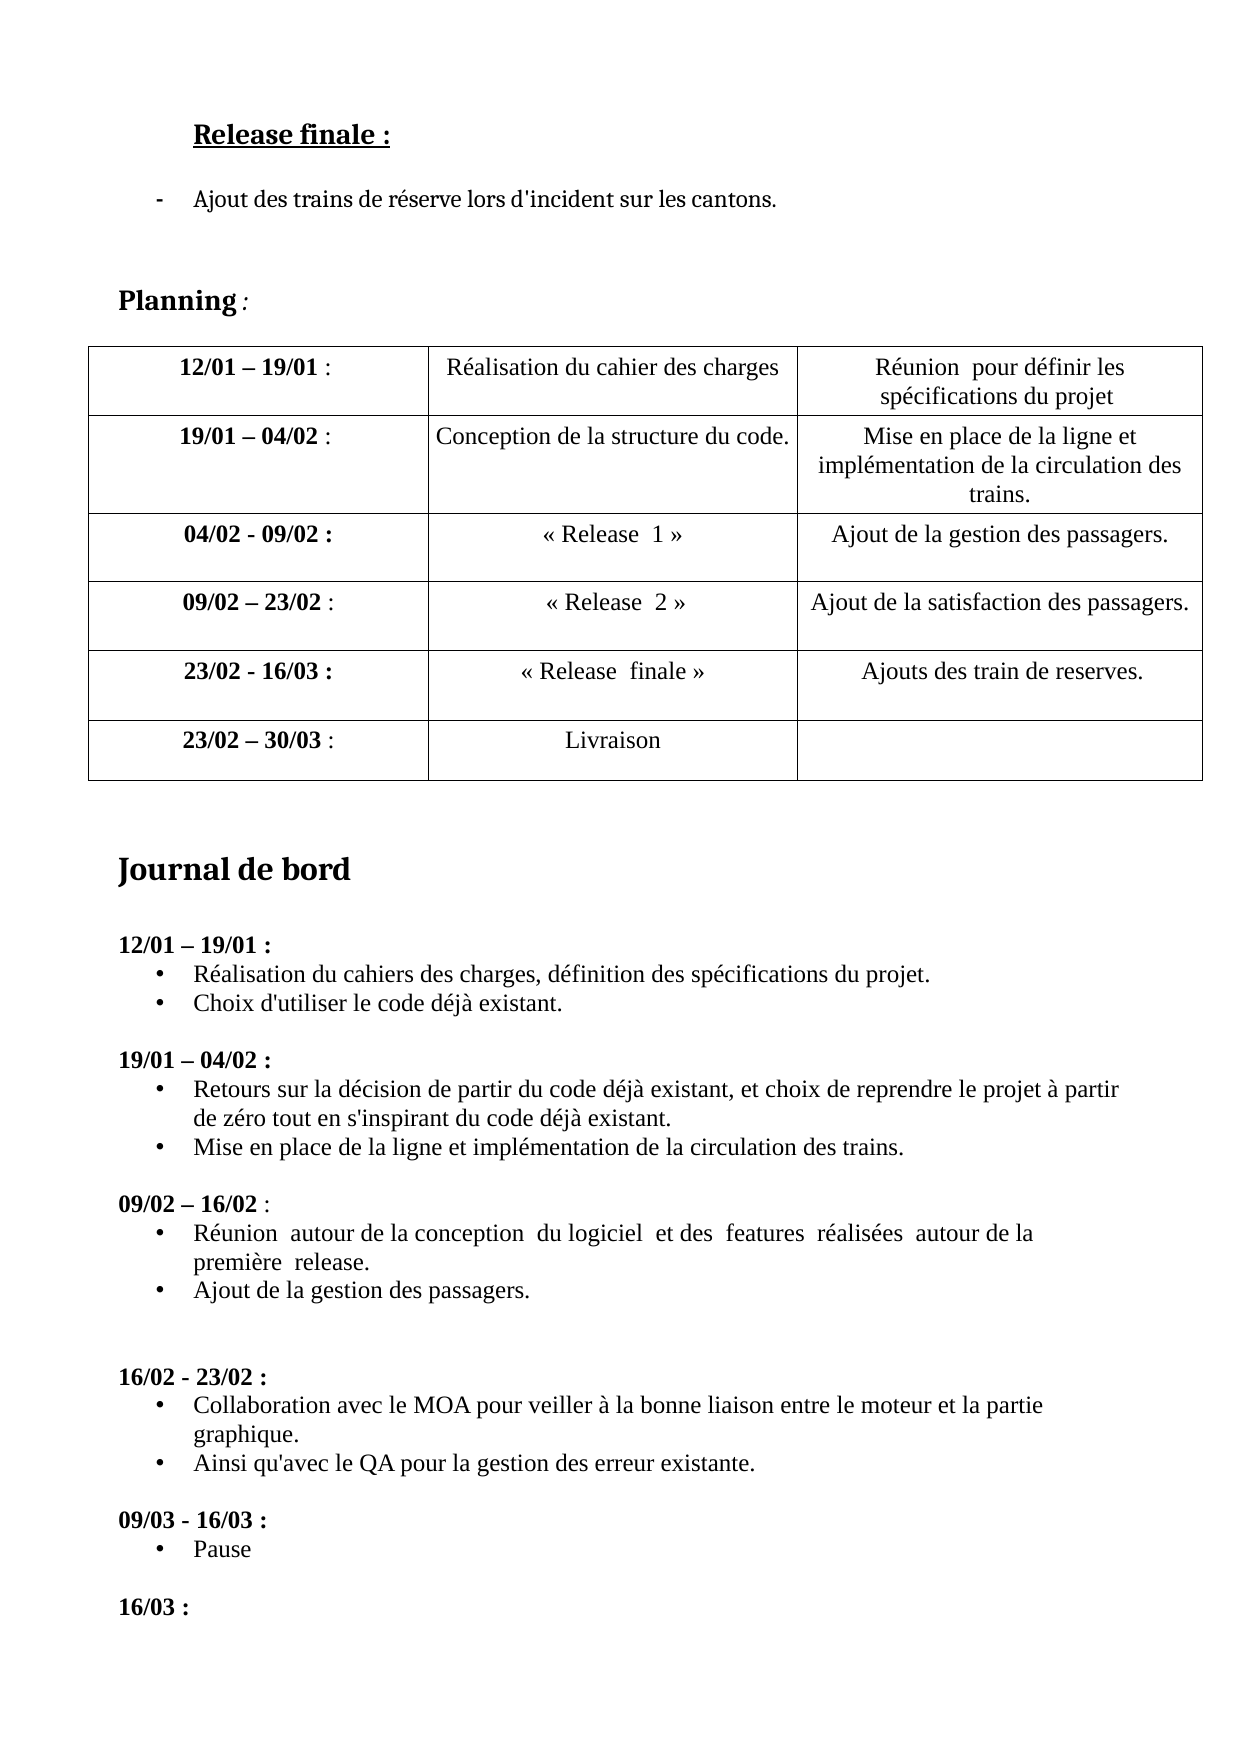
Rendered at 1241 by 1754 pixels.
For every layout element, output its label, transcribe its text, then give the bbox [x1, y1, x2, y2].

text 16/02 - 23/02 : [118, 1362, 1122, 1390]
subtitle Journal de bord [118, 851, 1122, 889]
table_cell « Release 1 » [429, 514, 797, 581]
table_cell 09/02 – 23/02 : [89, 582, 428, 650]
text 12/01 – 19/01 : [118, 930, 1122, 959]
text 16/03 : [118, 1592, 1122, 1620]
table_cell 23/02 - 16/03 : [89, 651, 428, 720]
table_cell Ajout de la satisfaction des passagers. [798, 582, 1202, 650]
list Ajout de la gestion des passagers. [156, 1275, 1122, 1304]
text 19/01 – 04/02 : [118, 1045, 1122, 1074]
list Ainsi qu'avec le QA pour la gestion des erreur existante. [156, 1448, 1122, 1477]
table_cell 04/02 - 09/02 : [89, 514, 428, 581]
table_cell « Release 2 » [429, 582, 797, 650]
table_cell Conception de la structure du code. [429, 416, 797, 513]
table_cell [798, 721, 1202, 780]
list Choix d'utiliser le code déjà existant. [156, 988, 1122, 1017]
table_cell 23/02 – 30/03 : [89, 721, 428, 780]
list Réunion autour de la conception du logiciel et des features réalisées autour de la première release. [156, 1218, 1122, 1275]
text 09/02 – 16/02 : [118, 1189, 1122, 1218]
list Release finale : [156, 118, 1122, 152]
table_cell Ajouts des train de reserves. [798, 651, 1202, 720]
list Réalisation du cahiers des charges, définition des spécifications du projet. [156, 959, 1122, 988]
table_cell Ajout de la gestion des passagers. [798, 514, 1202, 581]
list Retours sur la décision de partir du code déjà existant, et choix de reprendre le projet à partir de zéro tout en s'inspirant du code déjà existant. [156, 1074, 1122, 1132]
list Collaboration avec le MOA pour veiller à la bonne liaison entre le moteur et la partie graphique. [156, 1390, 1122, 1448]
text 09/03 - 16/03 : [118, 1505, 1122, 1534]
list Ajout des trains de réserve lors d'incident sur les cantons. [156, 185, 1122, 214]
table_cell Livraison [429, 721, 797, 780]
table_header Réalisation du cahier des charges [429, 347, 797, 415]
subtitle Planning : [118, 284, 1122, 317]
table_header Réunion pour définir les spécifications du projet [798, 347, 1202, 415]
table_cell « Release finale » [429, 651, 797, 720]
table_header 12/01 – 19/01 : [89, 347, 428, 415]
table_cell 19/01 – 04/02 : [89, 416, 428, 513]
list Mise en place de la ligne et implémentation de la circulation des trains. [156, 1132, 1122, 1160]
list Pause [156, 1534, 1122, 1563]
table_cell Mise en place de la ligne et implémentation de la circulation des trains. [798, 416, 1202, 513]
